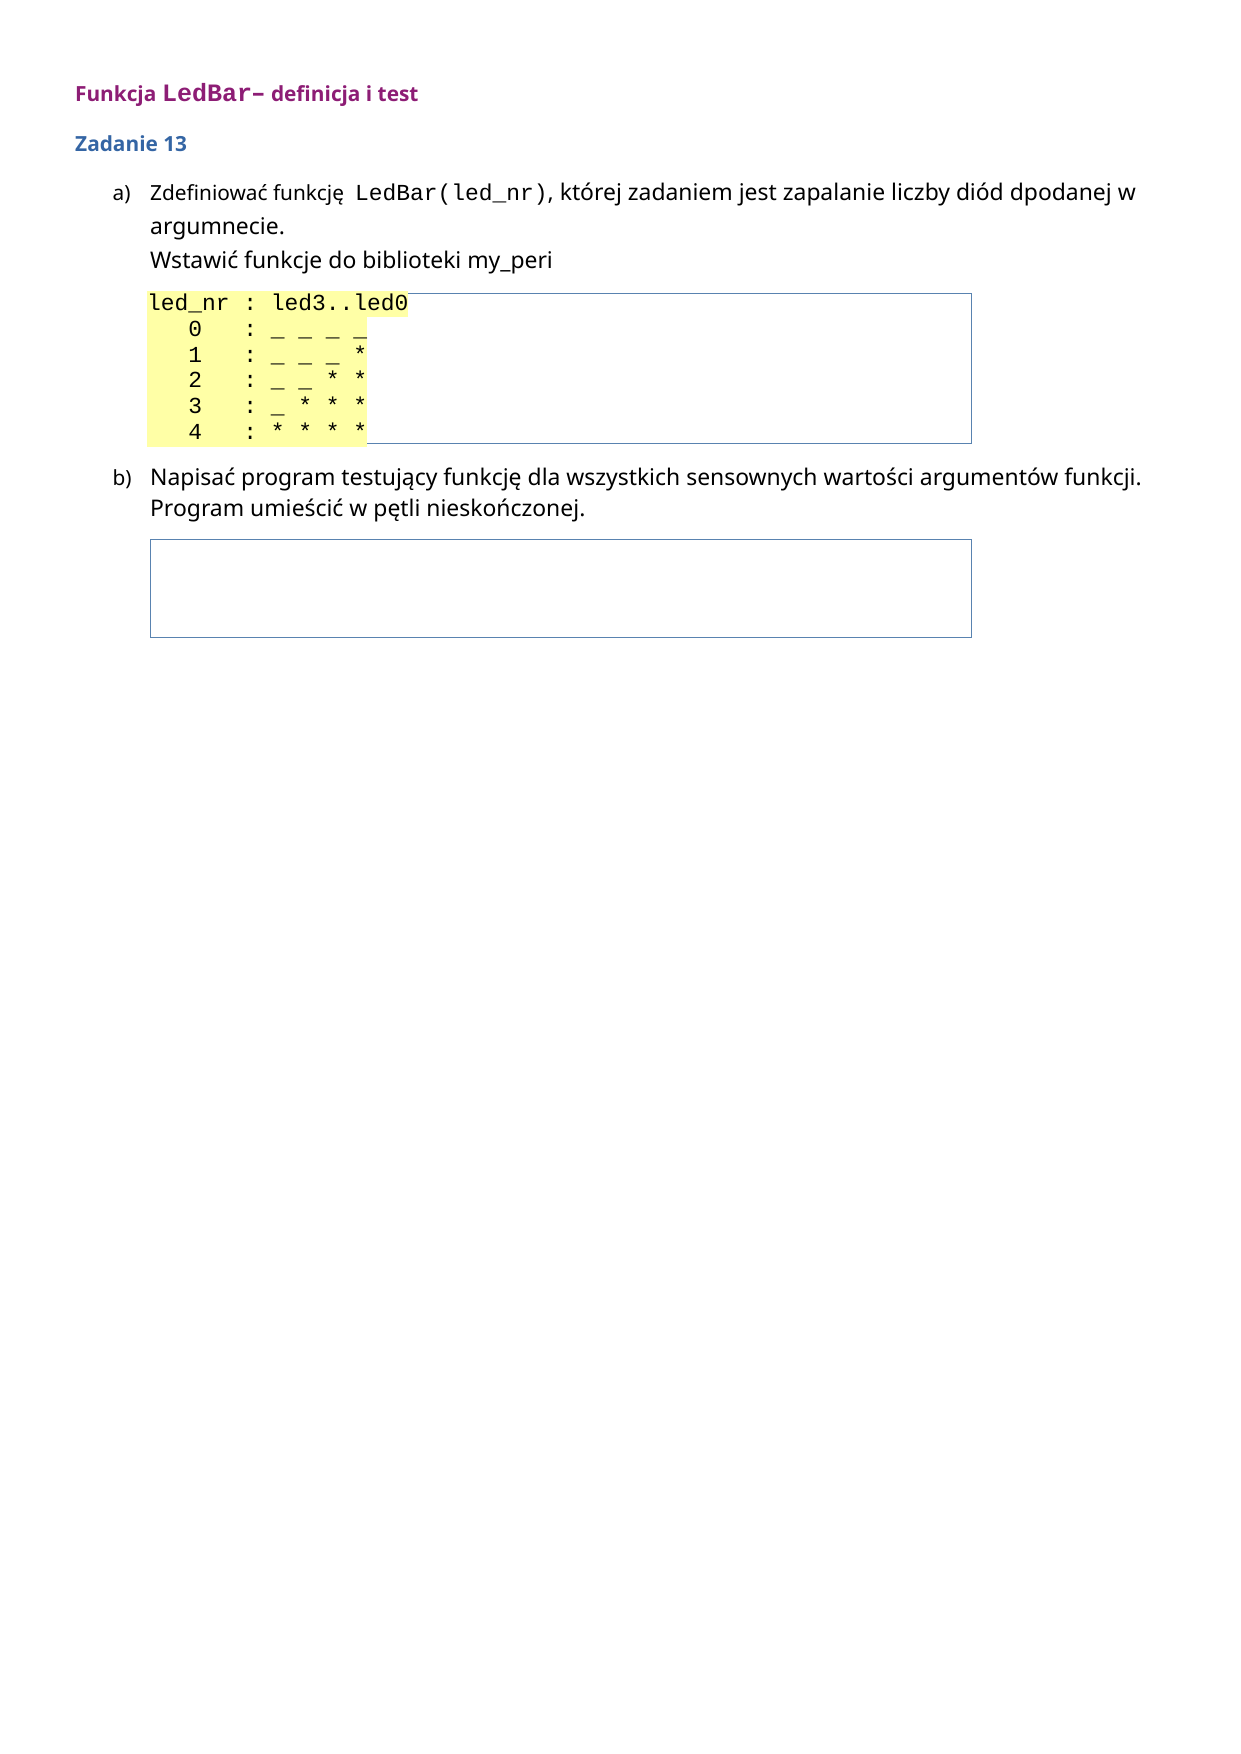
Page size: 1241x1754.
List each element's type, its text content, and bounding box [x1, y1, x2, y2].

text Zadanie 13 [75, 129, 1165, 157]
list Zdefiniować funkcję LedBar(led_nr), której zadaniem jest zapalanie liczby diód dpodanej w argumnecie. Wstawić funkcje do biblioteki my_peri [112, 176, 1165, 275]
list Napisać program testujący funkcję dla wszystkich sensownych wartości argumentów funkcji. Program umieścić w pętli nieskończonej. [112, 461, 1165, 523]
text Funkcja LedBar– definicja i test [75, 75, 1165, 109]
